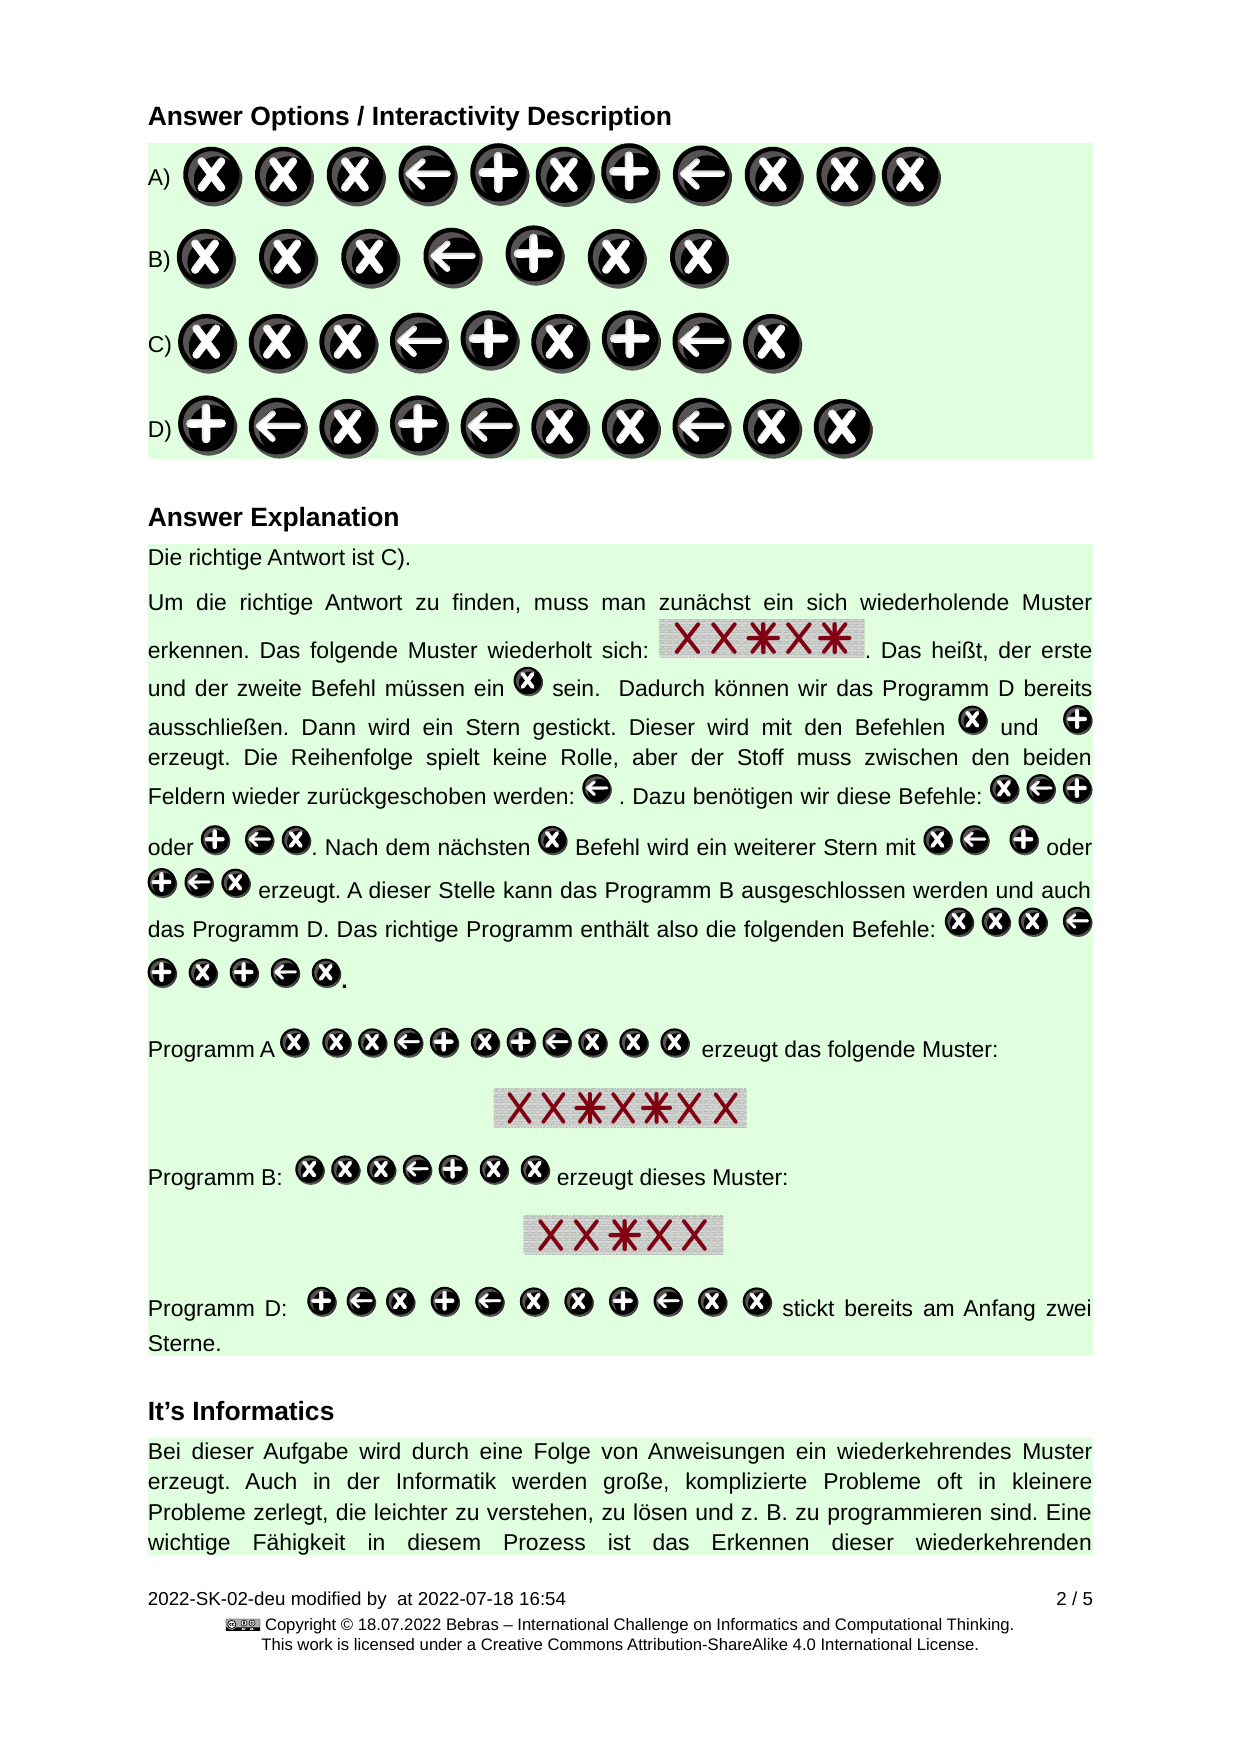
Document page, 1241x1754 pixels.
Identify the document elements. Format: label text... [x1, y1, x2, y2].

picture [659, 619, 865, 658]
picture [493, 1088, 747, 1128]
text Bei dieser Aufgabe wird durch eine Folge von Anweisungen ein wiederkehrendes Muster erzeugt. Auch in der Informatik werden große, komplizierte Probleme oft in kleinere Probleme zerlegt, die leichter zu verstehen, zu lösen und z. B. zu programmieren sind. Eine wichtige Fähigkeit in diesem Prozess ist das Erkennen dieser wiederkehrenden [148, 1438, 1093, 1555]
text A) [148, 143, 1093, 207]
text Programm A erzeugt das folgende Muster: [148, 1019, 1093, 1067]
subtitle It’s Informatics [148, 1395, 1093, 1426]
subtitle Answer Options / Interactivity Description [148, 100, 1093, 131]
text D) [148, 395, 1093, 459]
text C) [148, 310, 1093, 374]
text Programm D: stickt bereits am Anfang zwei Sterne. [148, 1278, 1093, 1356]
subtitle Answer Explanation [148, 501, 1093, 532]
text B) [148, 225, 1093, 289]
text Programm B: erzeugt dieses Muster: [148, 1146, 1093, 1194]
text Die richtige Antwort ist C). [148, 544, 1093, 570]
text Um die richtige Antwort zu finden, muss man zunächst ein sich wiederholende Muster erkennen. Das folgende Muster wiederholt sich: . Das heißt, der erste und der zweite Befehl müssen ein sein. Dadurch können wir das Programm D bereits ausschließen. Dann wird ein Stern gestickt. Dieser wird mit den Befehlen und erzeugt. Die Reihenfolge spielt keine Rolle, aber der Stoff muss zwischen den beiden Feldern wieder zurückgeschoben werden: . Dazu benötigen wir diese Befehle: oder . Nach dem nächsten Befehl wird ein weiterer Stern mit oder erzeugt. A dieser Stelle kann das Programm B ausgeschlossen werden und auch das Programm D. Das richtige Programm enthält also die folgenden Befehle: . [148, 589, 1093, 997]
picture [523, 1215, 724, 1255]
